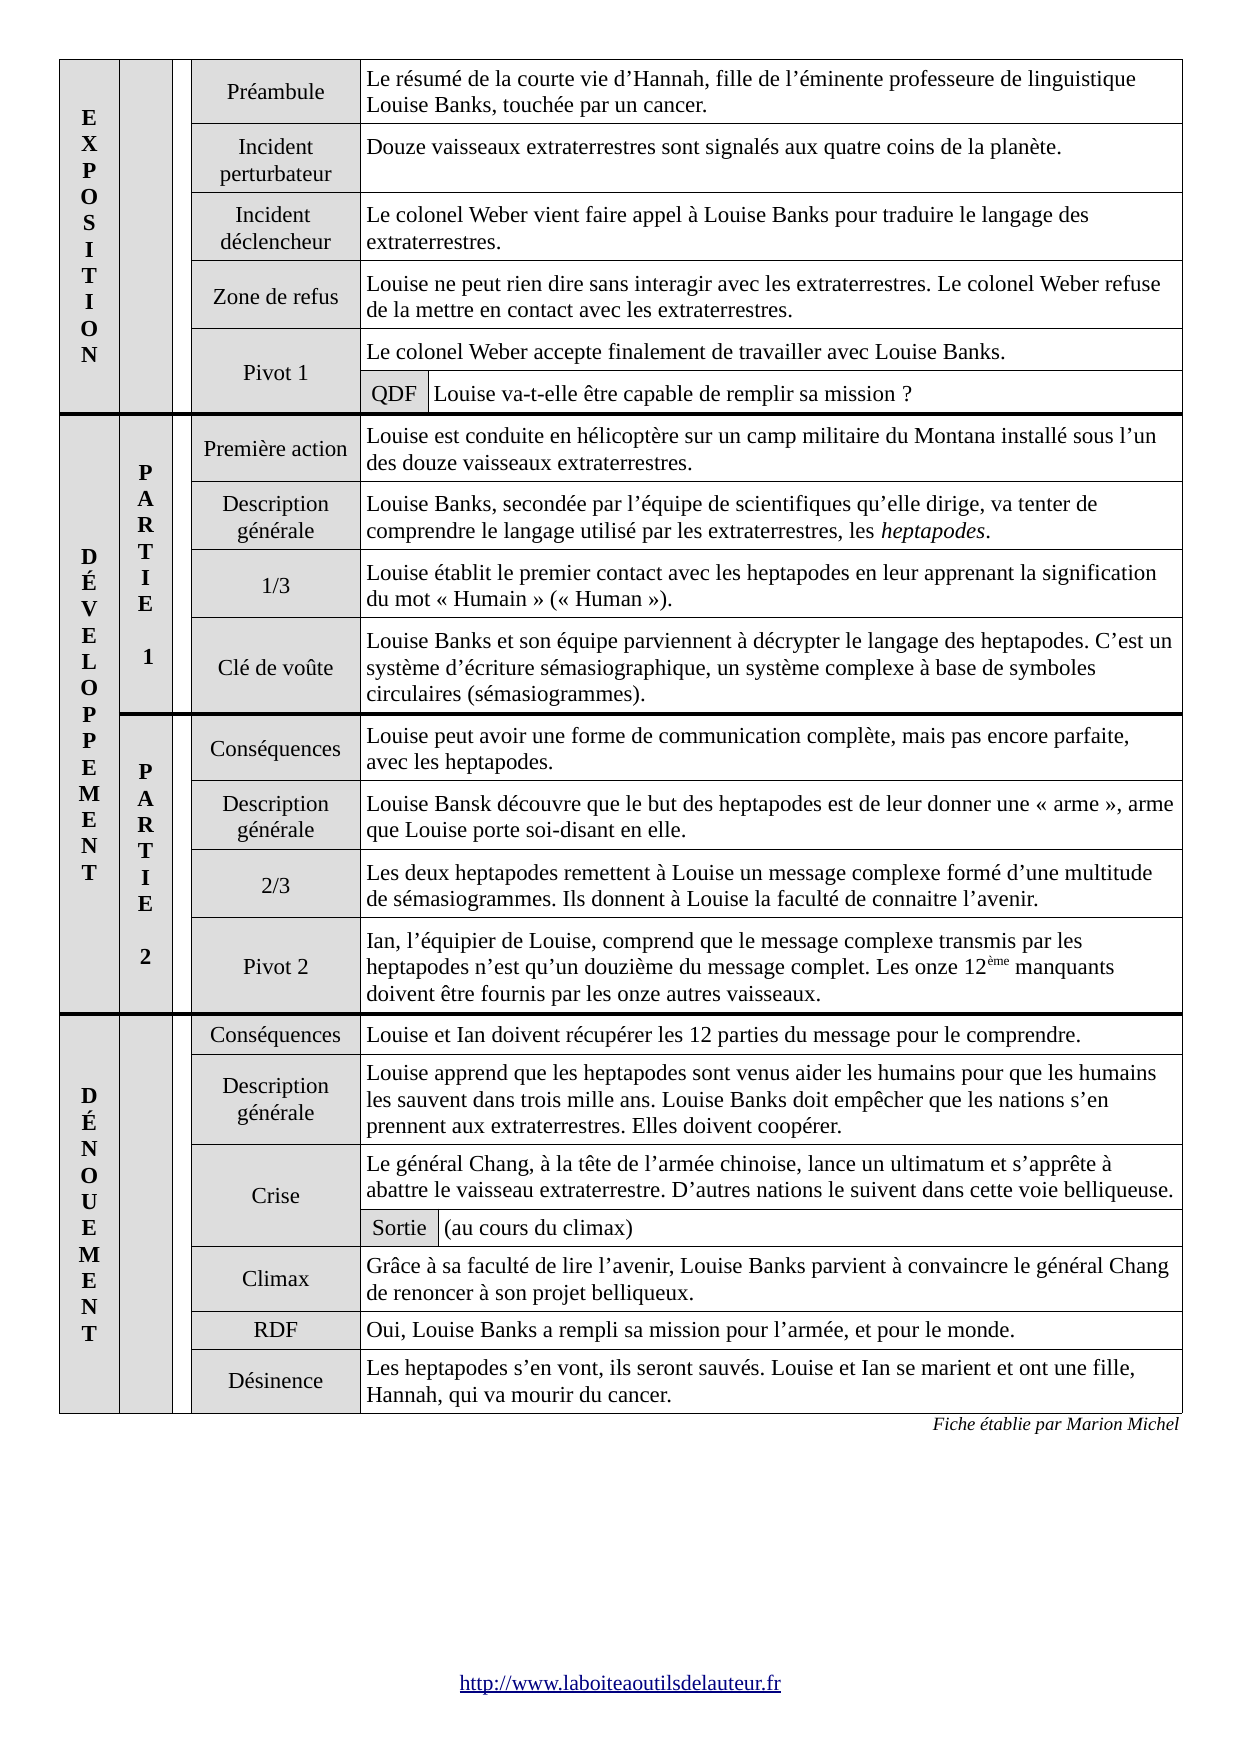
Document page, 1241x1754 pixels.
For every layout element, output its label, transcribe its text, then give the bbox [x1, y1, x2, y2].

table_cell Louise est conduite en hélicoptère sur un camp militaire du Montana installé sous l’un des douze vaisseaux extraterrestres. [361, 416, 1182, 481]
table_header Préambule [192, 60, 360, 123]
text Fiche établie par Marion Michel [59, 1414, 1181, 1434]
table_cell P A R T I E 2 [120, 716, 172, 1012]
table_cell Louise Banks, secondée par l’équipe de scientifiques qu’elle dirige, va tenter de comprendre le langage utilisé par les extraterrestres, les heptapodes. [361, 482, 1182, 549]
table_cell Louise va-t-elle être capable de remplir sa mission ? [429, 371, 1182, 412]
table_cell RDF [192, 1312, 360, 1349]
table_cell D É V E L O P P E M E N T [60, 416, 119, 1012]
table_cell 1/3 [192, 550, 360, 617]
table_cell Louise Bansk découvre que le but des heptapodes est de leur donner une « arme », arme que Louise porte soi-disant en elle. [361, 781, 1182, 849]
table_cell Sortie [361, 1210, 438, 1246]
table_cell Le général Chang, à la tête de l’armée chinoise, lance un ultimatum et s’apprête à abattre le vaisseau extraterrestre. D’autres nations le suivent dans cette voie belliqueuse. [361, 1145, 1182, 1208]
table_cell [173, 716, 191, 1012]
table_cell Le colonel Weber vient faire appel à Louise Banks pour traduire le langage des extraterrestres. [361, 193, 1182, 260]
table_cell Incident déclencheur [192, 193, 360, 260]
table_header Le résumé de la courte vie d’Hannah, fille de l’éminente professeure de linguistique Louise Banks, touchée par un cancer. [361, 60, 1182, 123]
table_cell Désinence [192, 1350, 360, 1413]
table_cell Description générale [192, 1055, 360, 1144]
table_cell Louise établit le premier contact avec les heptapodes en leur apprenant la signification du mot « Humain » (« Human »). [361, 550, 1182, 617]
table_cell Crise [192, 1145, 360, 1246]
table_cell Conséquences [192, 1016, 360, 1054]
table_header E X P O S I T I O N [60, 60, 119, 412]
table_cell Louise apprend que les heptapodes sont venus aider les humains pour que les humains les sauvent dans trois mille ans. Louise Banks doit empêcher que les nations s’en prennent aux extraterrestres. Elles doivent coopérer. [361, 1055, 1182, 1144]
table_cell Louise peut avoir une forme de communication complète, mais pas encore parfaite, avec les heptapodes. [361, 716, 1182, 780]
table_cell 2/3 [192, 850, 360, 917]
table_cell Climax [192, 1247, 360, 1311]
table_cell Le colonel Weber accepte finalement de travailler avec Louise Banks. [361, 329, 1182, 370]
table_cell Oui, Louise Banks a rempli sa mission pour l’armée, et pour le monde. [361, 1312, 1182, 1349]
table_cell Louise Banks et son équipe parviennent à décrypter le langage des heptapodes. C’est un système d’écriture sémasiographique, un système complexe à base de symboles circulaires (sémasiogrammes). [361, 618, 1182, 712]
table_cell Pivot 2 [192, 918, 360, 1012]
table_cell Louise et Ian doivent récupérer les 12 parties du message pour le comprendre. [361, 1016, 1182, 1054]
table_cell [120, 1016, 172, 1413]
table_cell Clé de voûte [192, 618, 360, 712]
table_cell Grâce à sa faculté de lire l’avenir, Louise Banks parvient à convaincre le général Chang de renoncer à son projet belliqueux. [361, 1247, 1182, 1311]
table_cell Louise ne peut rien dire sans interagir avec les extraterrestres. Le colonel Weber refuse de la mettre en contact avec les extraterrestres. [361, 261, 1182, 328]
table_cell QDF [361, 371, 428, 412]
table_cell Incident perturbateur [192, 124, 360, 192]
table_cell Les deux heptapodes remettent à Louise un message complexe formé d’une multitude de sémasiogrammes. Ils donnent à Louise la faculté de connaitre l’avenir. [361, 850, 1182, 917]
table_cell Ian, l’équipier de Louise, comprend que le message complexe transmis par les heptapodes n’est qu’un douzième du message complet. Les onze 12ème manquants doivent être fournis par les onze autres vaisseaux. [361, 918, 1182, 1012]
table_header [173, 60, 191, 412]
table_cell Pivot 1 [192, 329, 360, 412]
table_cell P A R T I E 1 [120, 416, 172, 712]
table_cell Première action [192, 416, 360, 481]
table_cell D É N O U E M E N T [60, 1016, 119, 1413]
table_header [120, 60, 172, 412]
table_cell Douze vaisseaux extraterrestres sont signalés aux quatre coins de la planète. [361, 124, 1182, 192]
table_cell Description générale [192, 482, 360, 549]
table_cell Description générale [192, 781, 360, 849]
table_cell Conséquences [192, 716, 360, 780]
table_cell Les heptapodes s’en vont, ils seront sauvés. Louise et Ian se marient et ont une fille, Hannah, qui va mourir du cancer. [361, 1350, 1182, 1413]
table_cell [173, 416, 191, 712]
table_cell (au cours du climax) [439, 1210, 1182, 1246]
table_cell [173, 1016, 191, 1413]
table_cell Zone de refus [192, 261, 360, 328]
